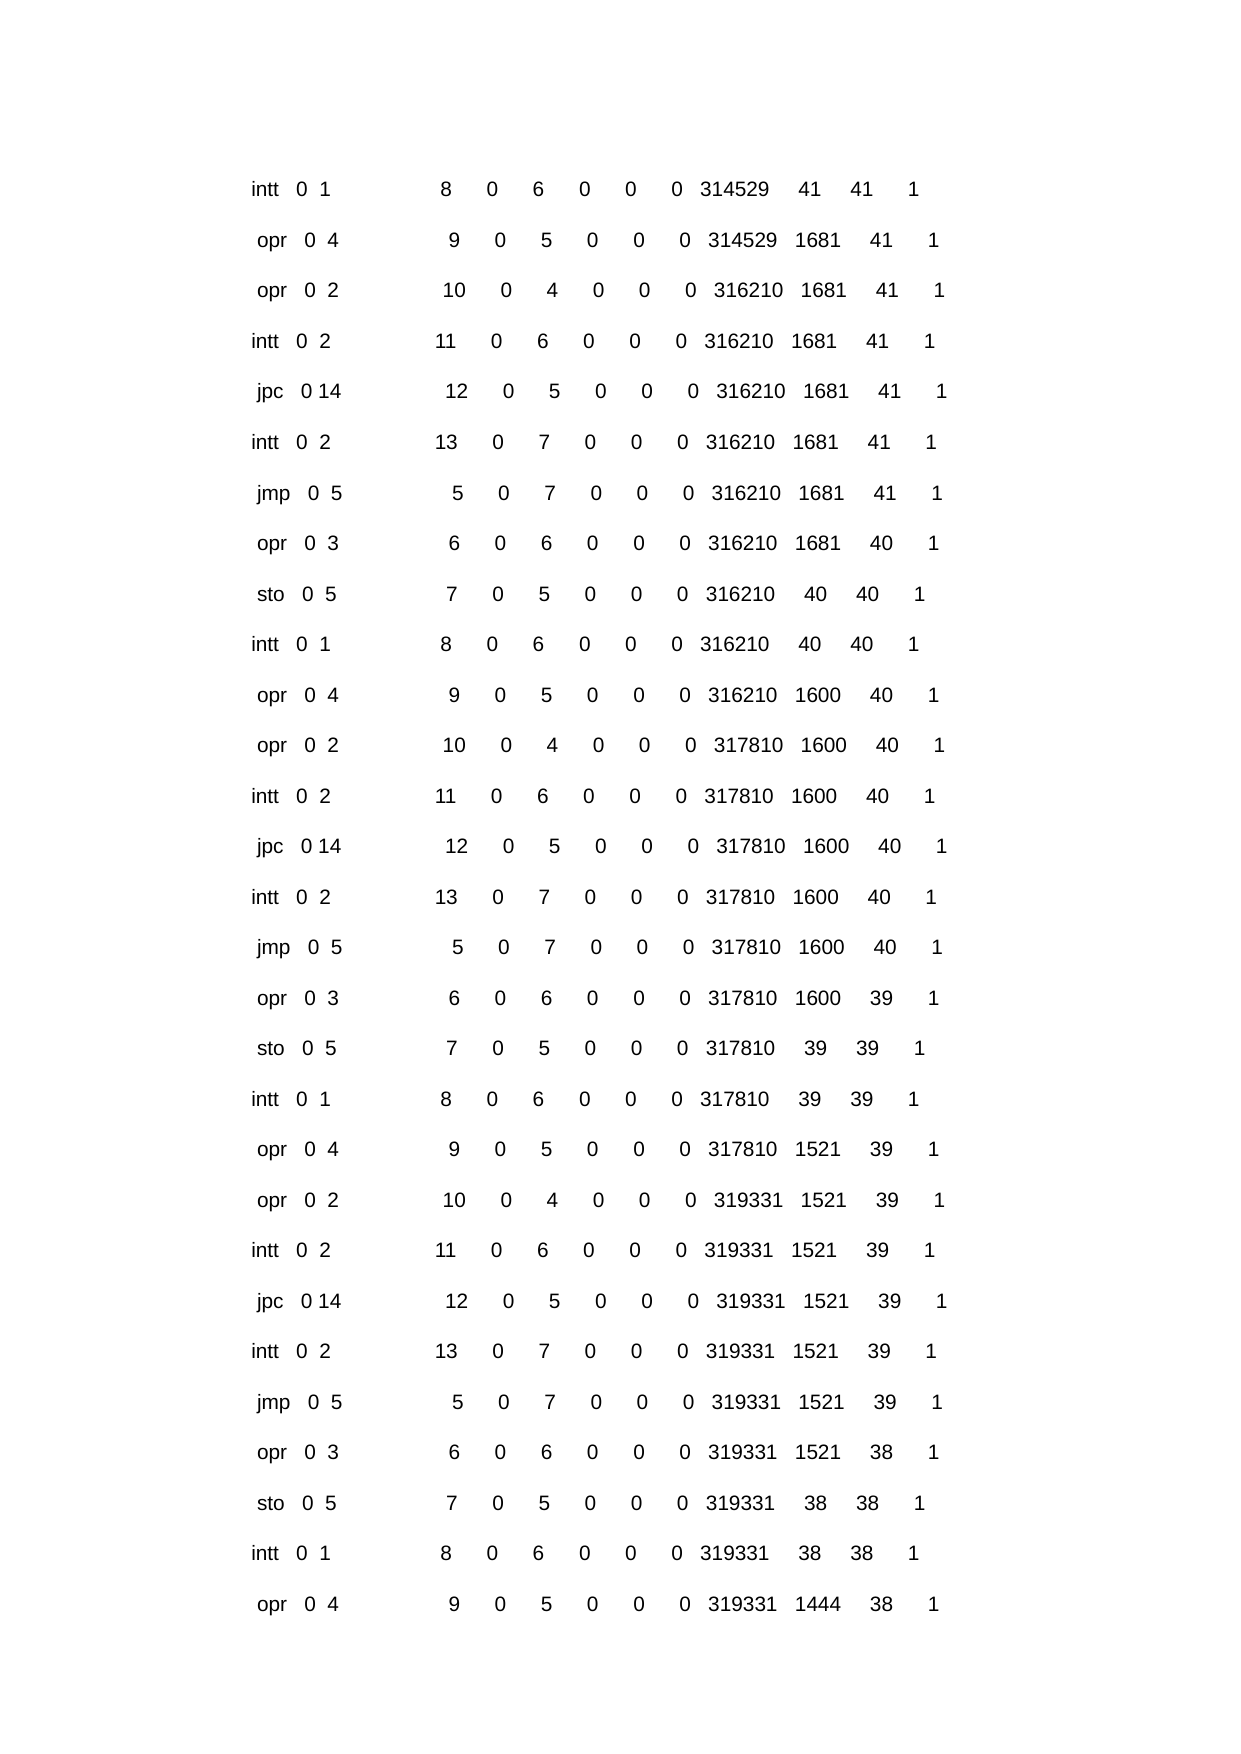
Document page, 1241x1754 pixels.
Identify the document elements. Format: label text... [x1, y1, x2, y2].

text opr 0 3 6 0 6 0 0 0 319331 1521 38 1 [251, 1440, 1122, 1464]
text opr 0 2 10 0 4 0 0 0 317810 1600 40 1 [251, 733, 1122, 757]
text intt 0 2 11 0 6 0 0 0 317810 1600 40 1 [251, 783, 1122, 807]
text intt 0 1 8 0 6 0 0 0 317810 39 39 1 [251, 1087, 1122, 1111]
text intt 0 2 11 0 6 0 0 0 316210 1681 41 1 [251, 329, 1122, 353]
text opr 0 4 9 0 5 0 0 0 319331 1444 38 1 [251, 1592, 1122, 1616]
text intt 0 2 13 0 7 0 0 0 319331 1521 39 1 [251, 1339, 1122, 1363]
text jmp 0 5 5 0 7 0 0 0 317810 1600 40 1 [251, 935, 1122, 959]
text opr 0 3 6 0 6 0 0 0 317810 1600 39 1 [251, 986, 1122, 1009]
text sto 0 5 7 0 5 0 0 0 316210 40 40 1 [251, 581, 1122, 605]
text sto 0 5 7 0 5 0 0 0 319331 38 38 1 [251, 1491, 1122, 1515]
text intt 0 1 8 0 6 0 0 0 316210 40 40 1 [251, 632, 1122, 656]
text intt 0 2 13 0 7 0 0 0 317810 1600 40 1 [251, 884, 1122, 908]
text opr 0 2 10 0 4 0 0 0 316210 1681 41 1 [251, 278, 1122, 302]
text opr 0 3 6 0 6 0 0 0 316210 1681 40 1 [251, 531, 1122, 555]
text jmp 0 5 5 0 7 0 0 0 316210 1681 41 1 [251, 480, 1122, 504]
text intt 0 1 8 0 6 0 0 0 314529 41 41 1 [251, 177, 1122, 201]
text jmp 0 5 5 0 7 0 0 0 319331 1521 39 1 [251, 1390, 1122, 1414]
text opr 0 2 10 0 4 0 0 0 319331 1521 39 1 [251, 1188, 1122, 1212]
text intt 0 1 8 0 6 0 0 0 319331 38 38 1 [251, 1541, 1122, 1565]
text jpc 0 14 12 0 5 0 0 0 317810 1600 40 1 [251, 834, 1122, 858]
text opr 0 4 9 0 5 0 0 0 317810 1521 39 1 [251, 1137, 1122, 1161]
text jpc 0 14 12 0 5 0 0 0 319331 1521 39 1 [251, 1289, 1122, 1313]
text sto 0 5 7 0 5 0 0 0 317810 39 39 1 [251, 1036, 1122, 1060]
text intt 0 2 11 0 6 0 0 0 319331 1521 39 1 [251, 1238, 1122, 1262]
text opr 0 4 9 0 5 0 0 0 316210 1600 40 1 [251, 682, 1122, 706]
text jpc 0 14 12 0 5 0 0 0 316210 1681 41 1 [251, 379, 1122, 403]
text opr 0 4 9 0 5 0 0 0 314529 1681 41 1 [251, 228, 1122, 252]
text intt 0 2 13 0 7 0 0 0 316210 1681 41 1 [251, 430, 1122, 454]
